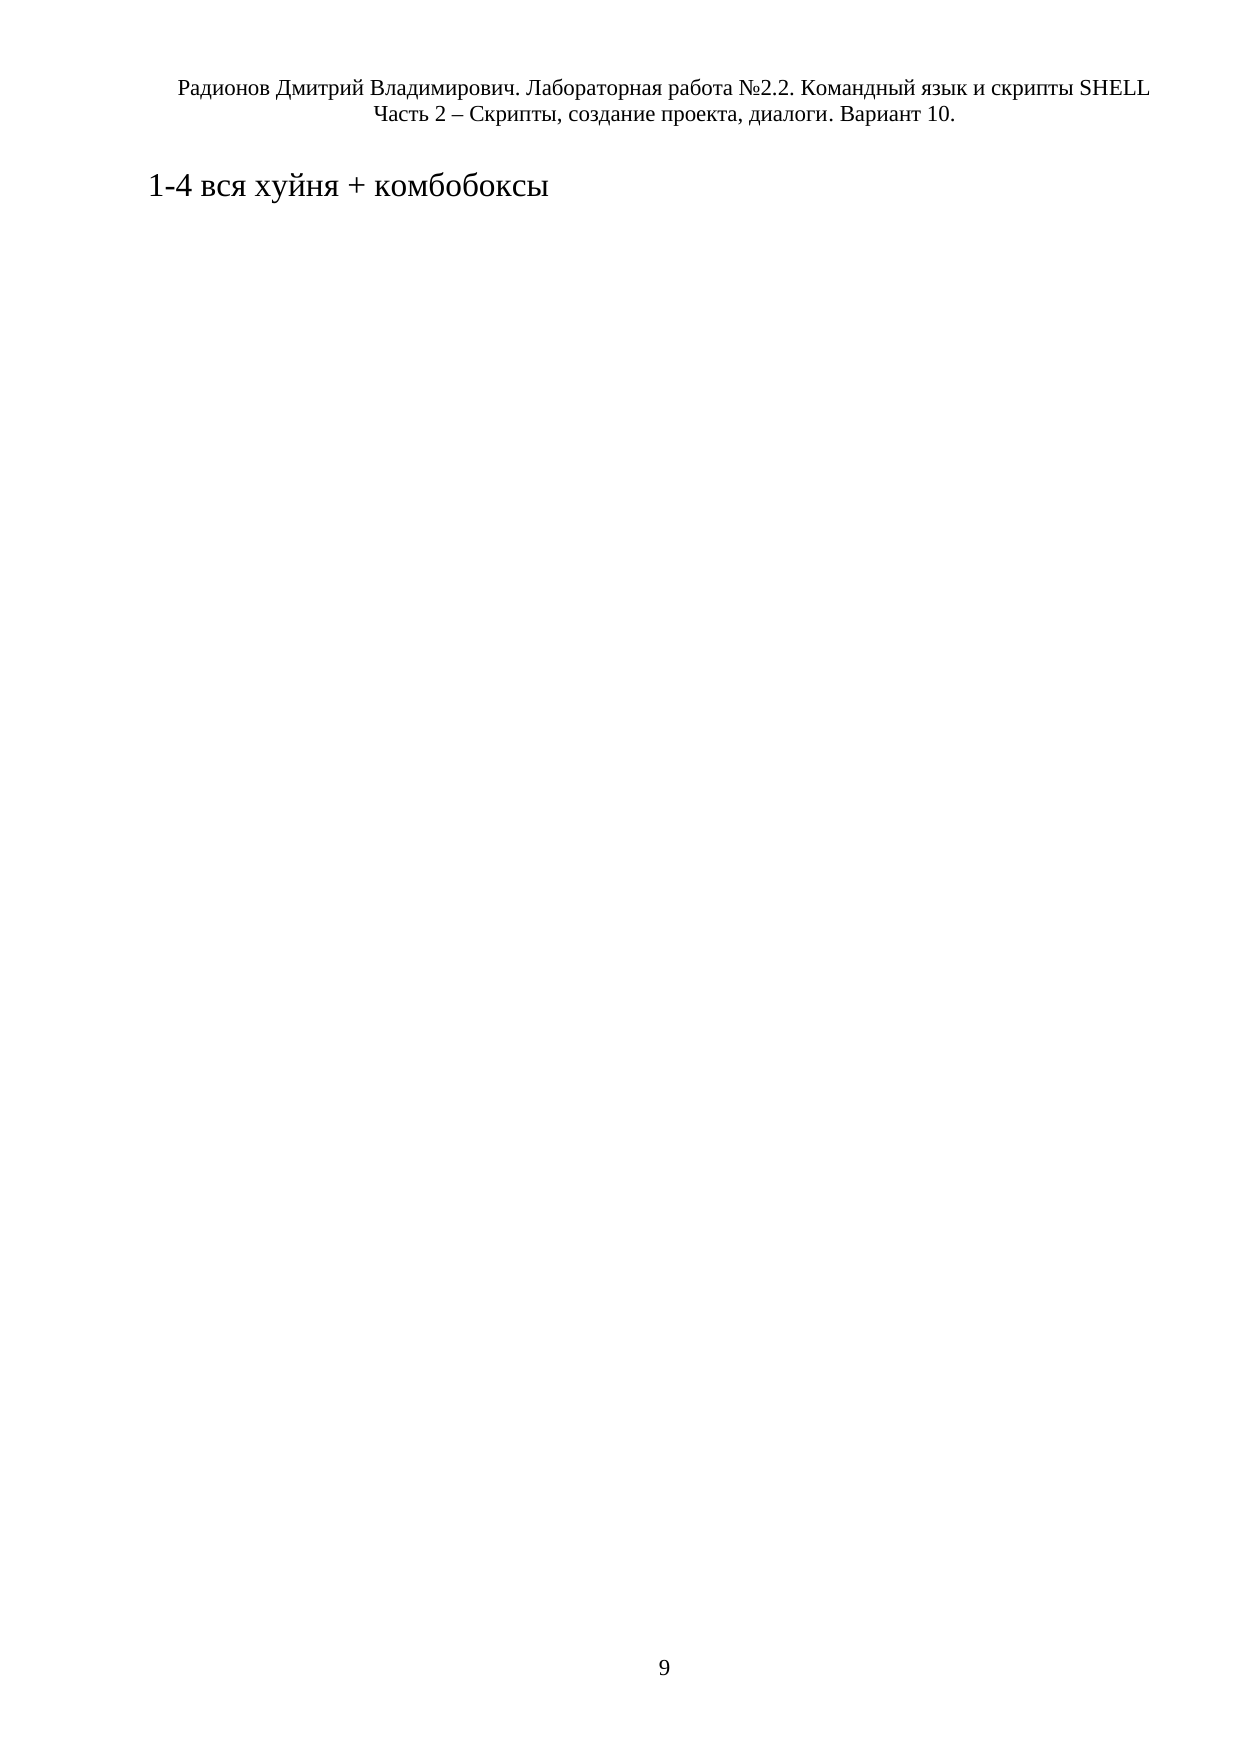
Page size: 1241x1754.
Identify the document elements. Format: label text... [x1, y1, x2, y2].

text 1-4 вся хуйня + комбобоксы [148, 165, 1181, 203]
